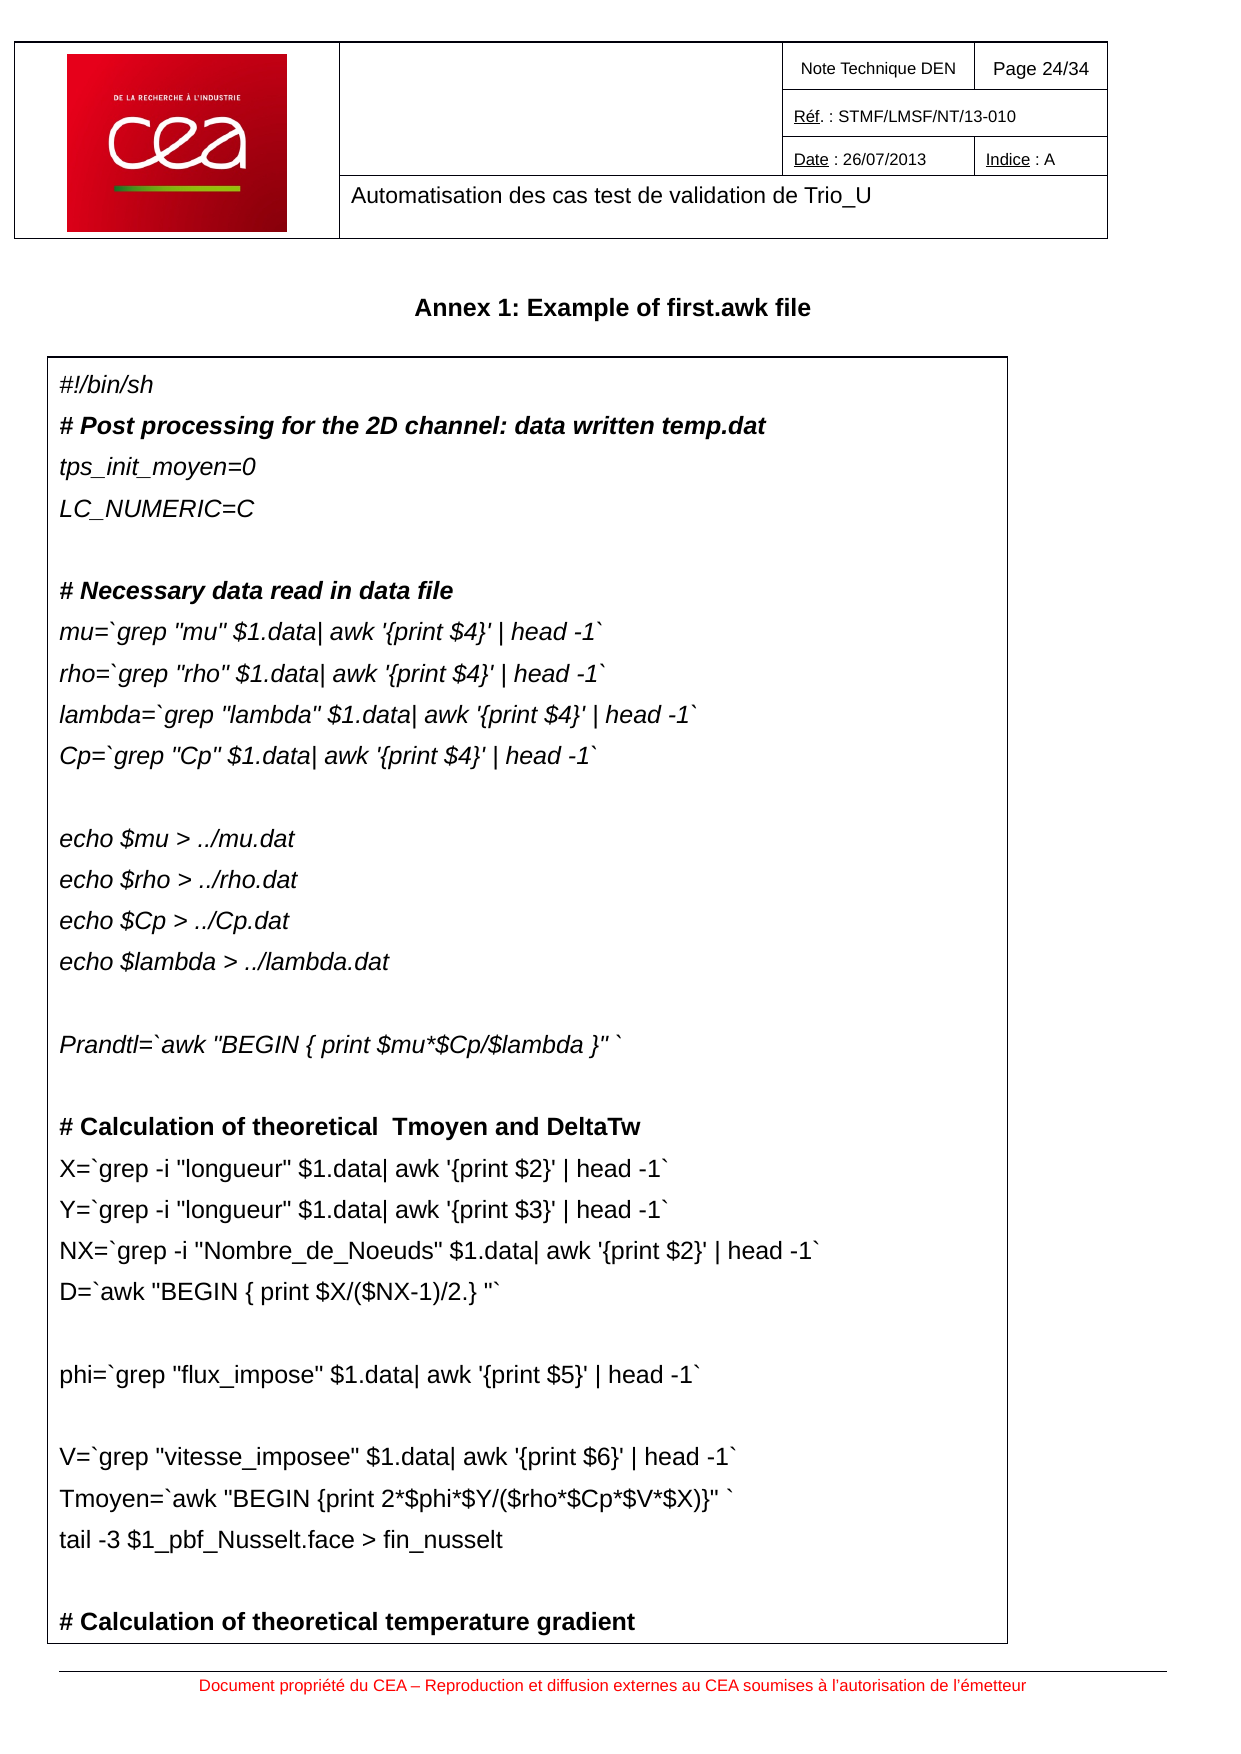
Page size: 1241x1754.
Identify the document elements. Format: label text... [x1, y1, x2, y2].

picture [67, 54, 287, 232]
table_header #!/bin/sh # Post processing for the 2D channel: data written temp.dat tps_init_moyen=0 LC_NUMERIC=C # Necessary data read in data file mu=`grep "mu" $1.data| awk '{print $4}' | head -1` rho=`grep "rho" $1.data| awk '{print $4}' | head -1` lambda=`grep "lambda" $1.data| awk '{print $4}' | head -1` Cp=`grep "Cp" $1.data| awk '{print $4}' | head -1` echo $mu > ../mu.dat echo $rho > ../rho.dat echo $Cp > ../Cp.dat echo $lambda > ../lambda.dat Prandtl=`awk "BEGIN { print $mu*$Cp/$lambda }" ` # Calculation of theoretical Tmoyen and DeltaTw X=`grep -i "longueur" $1.data| awk '{print $2}' | head -1` Y=`grep -i "longueur" $1.data| awk '{print $3}' | head -1` NX=`grep -i "Nombre_de_Noeuds" $1.data| awk '{print $2}' | head -1` D=`awk "BEGIN { print $X/($NX-1)/2.} "` phi=`grep "flux_impose" $1.data| awk '{print $5}' | head -1` V=`grep "vitesse_imposee" $1.data| awk '{print $6}' | head -1` Tmoyen=`awk "BEGIN {print 2*$phi*$Y/($rho*$Cp*$V*$X)}" ` tail -3 $1_pbf_Nusselt.face > fin_nusselt # Calculation of theoretical temperature gradient [48, 358, 1007, 1642]
title Annex 1: Example of first.awk file [59, 293, 1167, 321]
